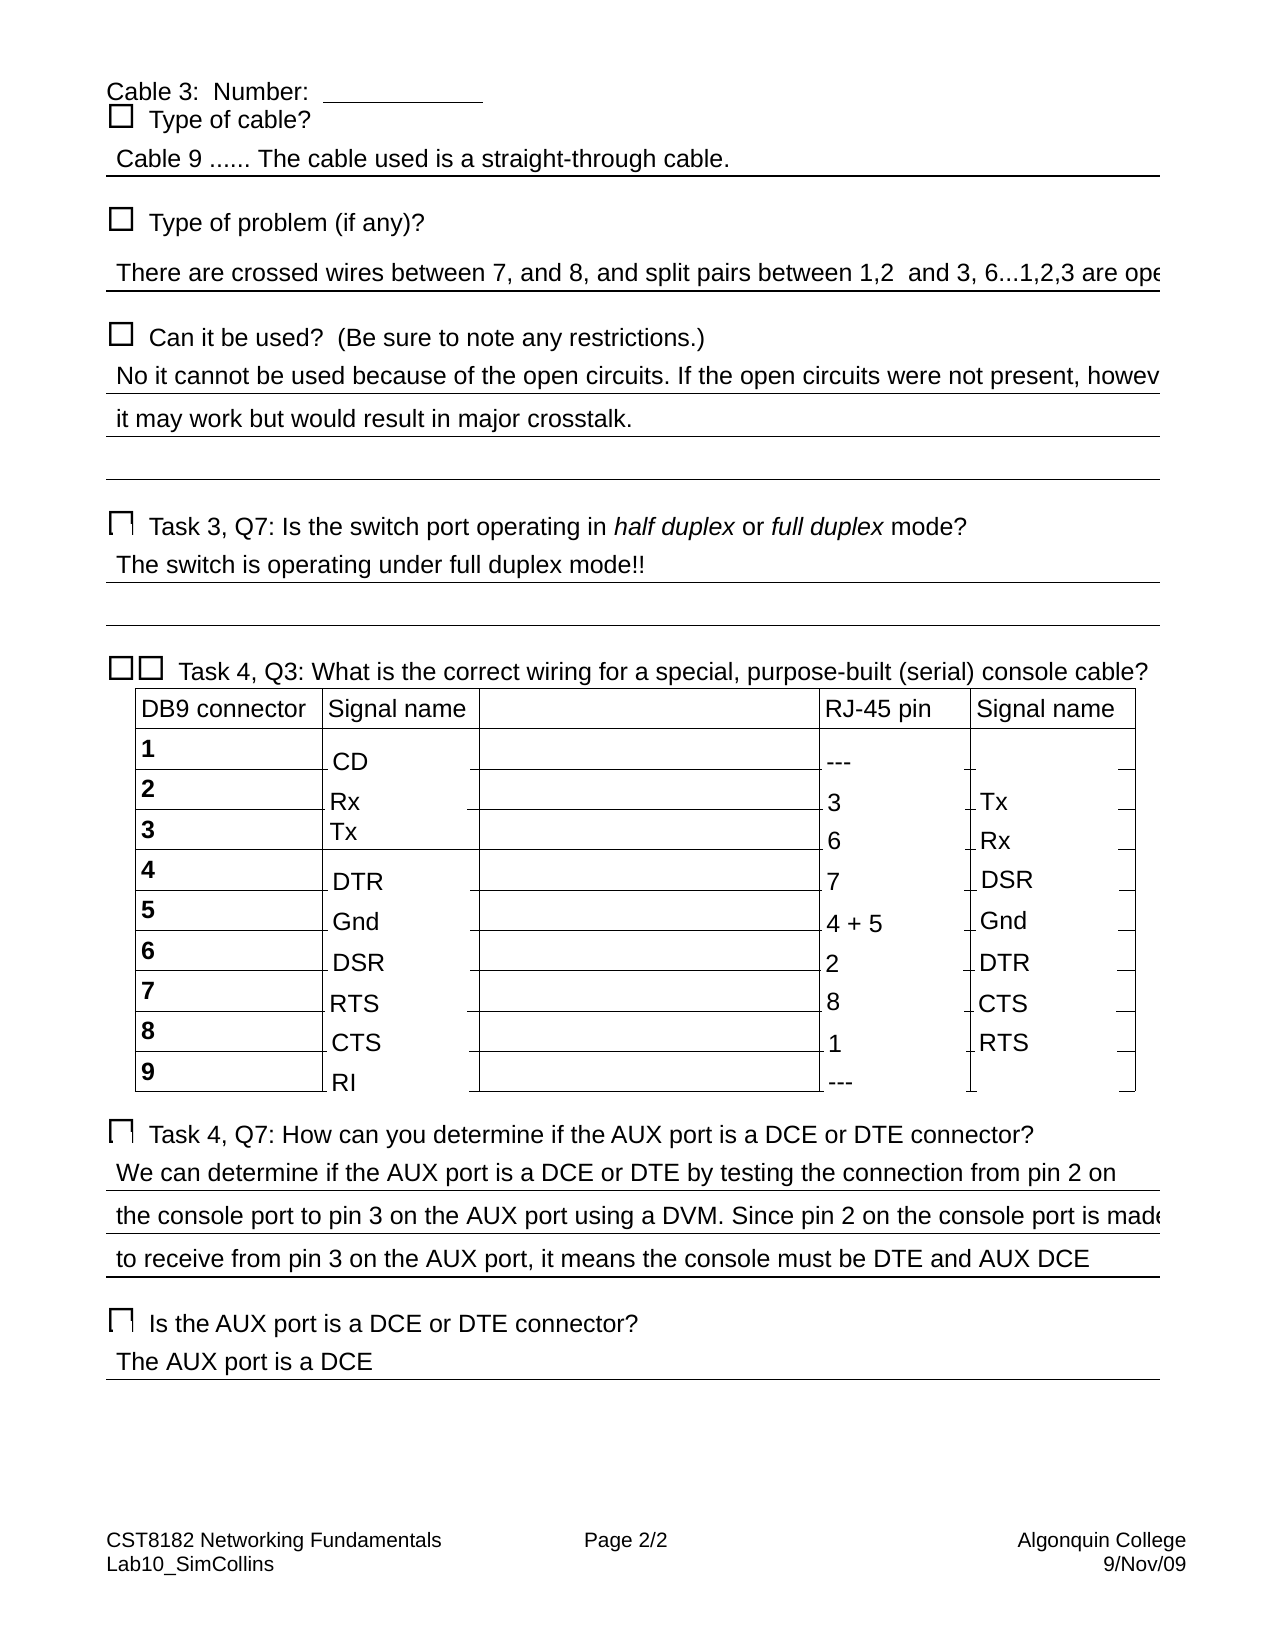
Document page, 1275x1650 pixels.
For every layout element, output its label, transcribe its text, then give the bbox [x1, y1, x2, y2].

table_cell [323, 850, 479, 889]
table_cell [480, 1012, 819, 1051]
table_header RJ-45 pin [820, 689, 970, 728]
table_cell [820, 810, 970, 849]
table_cell 2 [136, 770, 322, 809]
table_cell [323, 770, 479, 809]
table_cell [971, 971, 1135, 1011]
table_cell [323, 1052, 479, 1091]
table_cell [480, 850, 819, 889]
table_header Signal name [971, 689, 1135, 728]
table_cell 8 [136, 1012, 322, 1051]
table_cell 3 [136, 810, 322, 849]
text  Is the AUX port is a DCE or DTE connector? [132, 1309, 1186, 1339]
table_cell 4 [136, 850, 322, 889]
table_cell [820, 729, 970, 769]
table_cell 1 [136, 729, 322, 769]
table_cell [480, 729, 819, 769]
table_cell 7 [136, 971, 322, 1011]
table_cell [971, 891, 1135, 930]
table_cell [323, 971, 479, 1011]
table_cell [323, 1012, 479, 1051]
table_cell [820, 971, 970, 1011]
table_cell [480, 931, 819, 970]
table_cell [323, 931, 479, 970]
table_cell [480, 891, 819, 930]
table_cell [820, 850, 970, 889]
table_header [480, 689, 819, 728]
table_cell [480, 810, 819, 849]
table_cell [323, 729, 479, 769]
table_cell [820, 1012, 970, 1051]
table_cell [820, 770, 970, 809]
text  Can it be used? (Be sure to note any restrictions.) [106, 294, 1186, 354]
table_cell [971, 1052, 1135, 1091]
table_cell 5 [136, 891, 322, 930]
table_cell [971, 770, 1135, 809]
table_cell [820, 931, 970, 970]
table_cell [480, 971, 819, 1011]
table_header DB9 connector [136, 689, 322, 728]
text Cable 3: Number:  Type of cable? [106, 77, 1186, 136]
table_cell [323, 891, 479, 930]
table_cell [820, 1052, 970, 1091]
table_cell [480, 770, 819, 809]
table_cell [971, 931, 1135, 970]
table_cell [820, 891, 970, 930]
table_cell [971, 850, 1135, 889]
text  Type of problem (if any)? [106, 179, 1186, 239]
table_cell [480, 1052, 819, 1091]
text  Task 4, Q7: How can you determine if the AUX port is a DCE or DTE connector? [132, 1120, 1186, 1151]
table_cell [971, 810, 1135, 849]
text  Task 4, Q3: What is the correct wiring for a special, purpose-built (serial) console cable? [106, 657, 1186, 688]
table_cell [323, 810, 479, 849]
table_header Signal name [323, 689, 479, 728]
table_cell 9 [136, 1052, 322, 1091]
text  Task 3, Q7: Is the switch port operating in half duplex or full duplex mode? [132, 512, 1186, 542]
table_cell 6 [136, 931, 322, 970]
table_cell [971, 729, 1135, 769]
table_cell [971, 1012, 1135, 1051]
